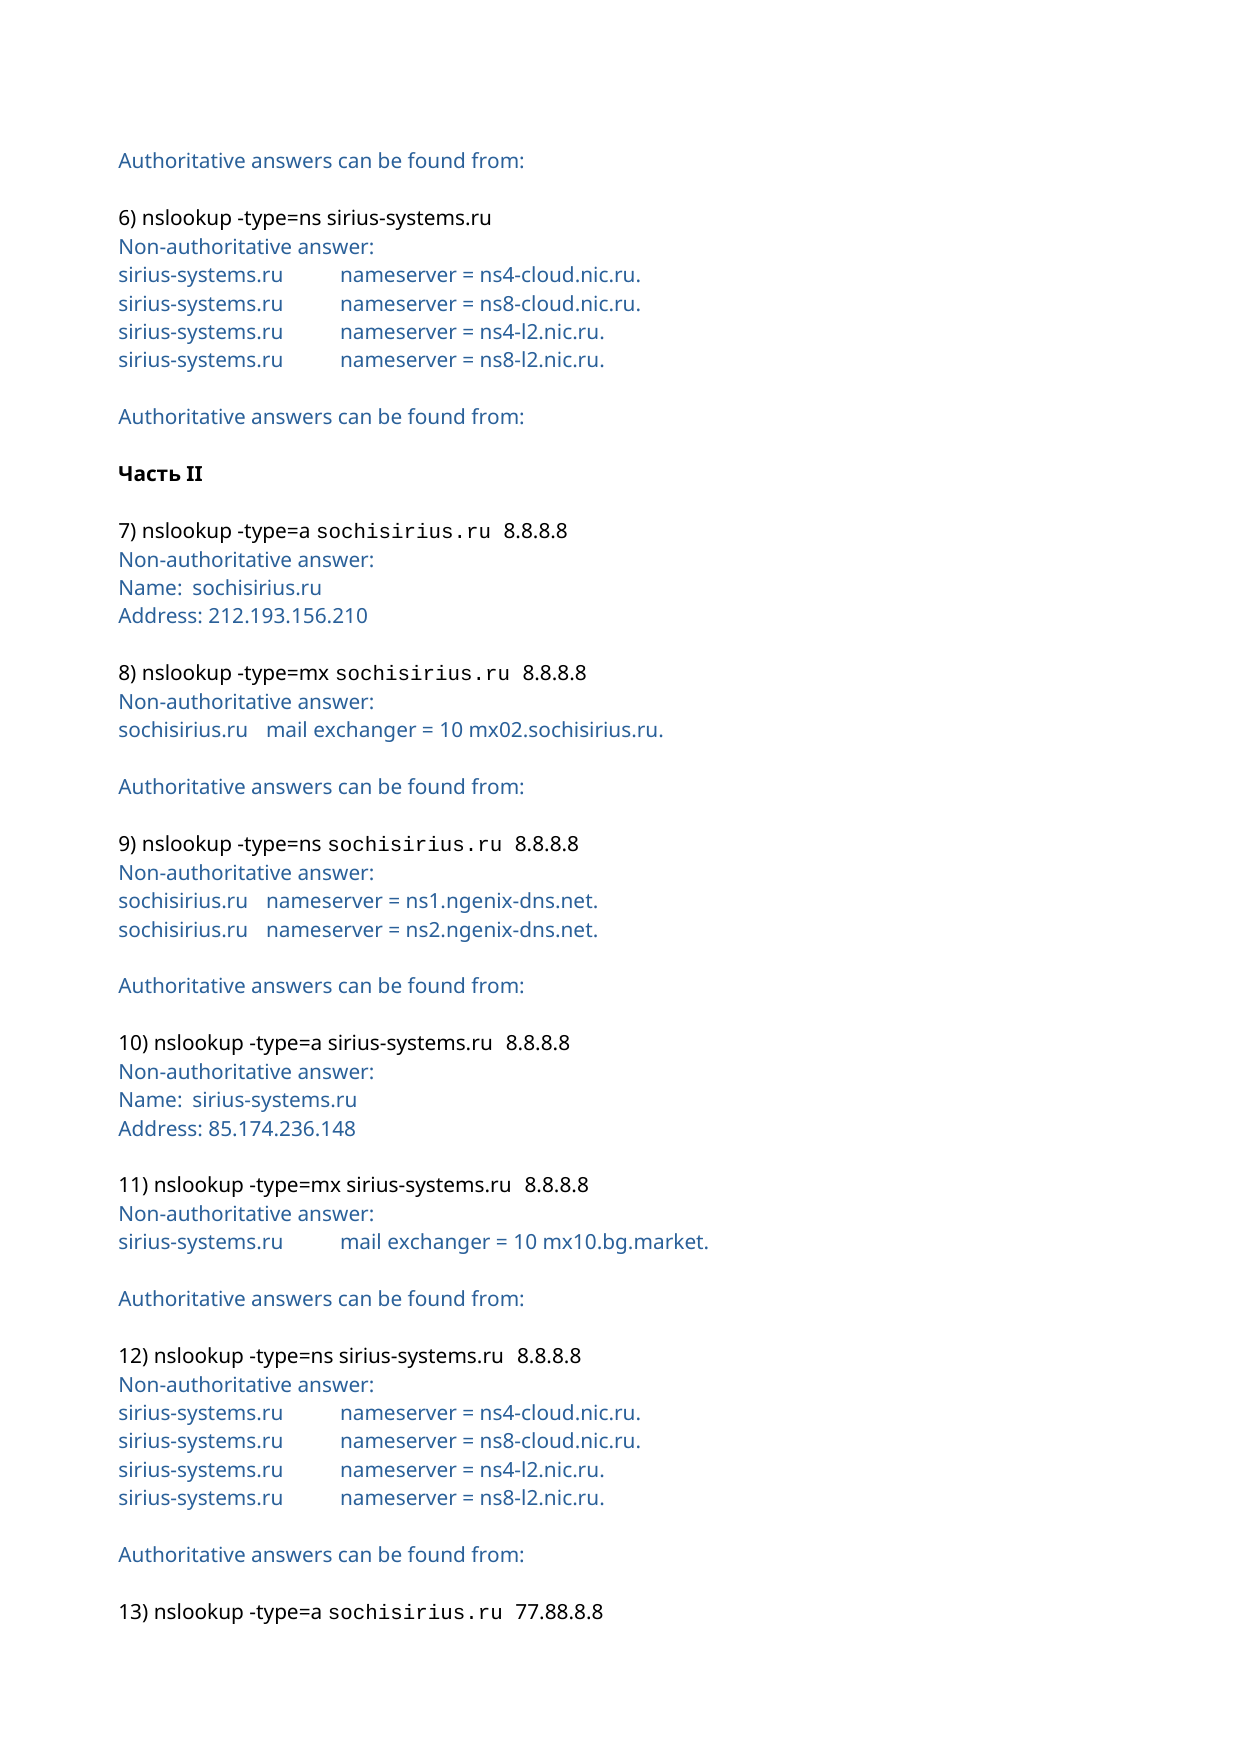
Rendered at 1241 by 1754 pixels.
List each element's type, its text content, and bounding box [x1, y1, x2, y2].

text Authoritative answers can be found from: [118, 972, 1122, 1000]
text 7) nslookup -type=a sochisirius.ru 8.8.8.8 [118, 516, 1122, 545]
text Authoritative answers can be found from: [118, 147, 1122, 175]
text 11) nslookup -type=mx sirius-systems.ru 8.8.8.8 [118, 1171, 1122, 1199]
text Authoritative answers can be found from: [118, 402, 1122, 431]
text 8) nslookup -type=mx sochisirius.ru 8.8.8.8 [118, 658, 1122, 687]
text 12) nslookup -type=ns sirius-systems.ru 8.8.8.8 [118, 1341, 1122, 1370]
text Non-authoritative answer: [118, 1370, 1122, 1398]
text sochisirius.ru mail exchanger = 10 mx02.sochisirius.ru. [118, 716, 1122, 744]
text sirius-systems.ru nameserver = ns4-cloud.nic.ru. [118, 260, 1122, 289]
text sirius-systems.ru nameserver = ns8-cloud.nic.ru. [118, 289, 1122, 317]
text Non-authoritative answer: [118, 232, 1122, 260]
text sirius-systems.ru nameserver = ns8-l2.nic.ru. [118, 346, 1122, 374]
text sirius-systems.ru nameserver = ns4-cloud.nic.ru. [118, 1398, 1122, 1427]
text Address: 85.174.236.148 [118, 1114, 1122, 1142]
text Name: sochisirius.ru [118, 573, 1122, 602]
text Authoritative answers can be found from: [118, 1540, 1122, 1569]
text sirius-systems.ru nameserver = ns4-l2.nic.ru. [118, 317, 1122, 346]
text Address: 212.193.156.210 [118, 602, 1122, 630]
text 6) nslookup -type=ns sirius-systems.ru [118, 203, 1122, 232]
text Authoritative answers can be found from: [118, 772, 1122, 801]
text sirius-systems.ru nameserver = ns8-cloud.nic.ru. [118, 1427, 1122, 1455]
text Non-authoritative answer: [118, 1199, 1122, 1227]
text sochisirius.ru nameserver = ns1.ngenix-dns.net. [118, 886, 1122, 915]
text sirius-systems.ru mail exchanger = 10 mx10.bg.market. [118, 1227, 1122, 1256]
text Non-authoritative answer: [118, 687, 1122, 716]
text Часть II [118, 459, 1122, 488]
text sirius-systems.ru nameserver = ns8-l2.nic.ru. [118, 1483, 1122, 1512]
text Non-authoritative answer: [118, 545, 1122, 573]
text Authoritative answers can be found from: [118, 1284, 1122, 1313]
text sirius-systems.ru nameserver = ns4-l2.nic.ru. [118, 1455, 1122, 1483]
text Non-authoritative answer: [118, 1057, 1122, 1085]
text 13) nslookup -type=a sochisirius.ru 77.88.8.8 [118, 1597, 1122, 1626]
text Name: sirius-systems.ru [118, 1085, 1122, 1114]
text 10) nslookup -type=a sirius-systems.ru 8.8.8.8 [118, 1028, 1122, 1057]
text 9) nslookup -type=ns sochisirius.ru 8.8.8.8 [118, 829, 1122, 858]
text Non-authoritative answer: [118, 858, 1122, 886]
text sochisirius.ru nameserver = ns2.ngenix-dns.net. [118, 915, 1122, 943]
